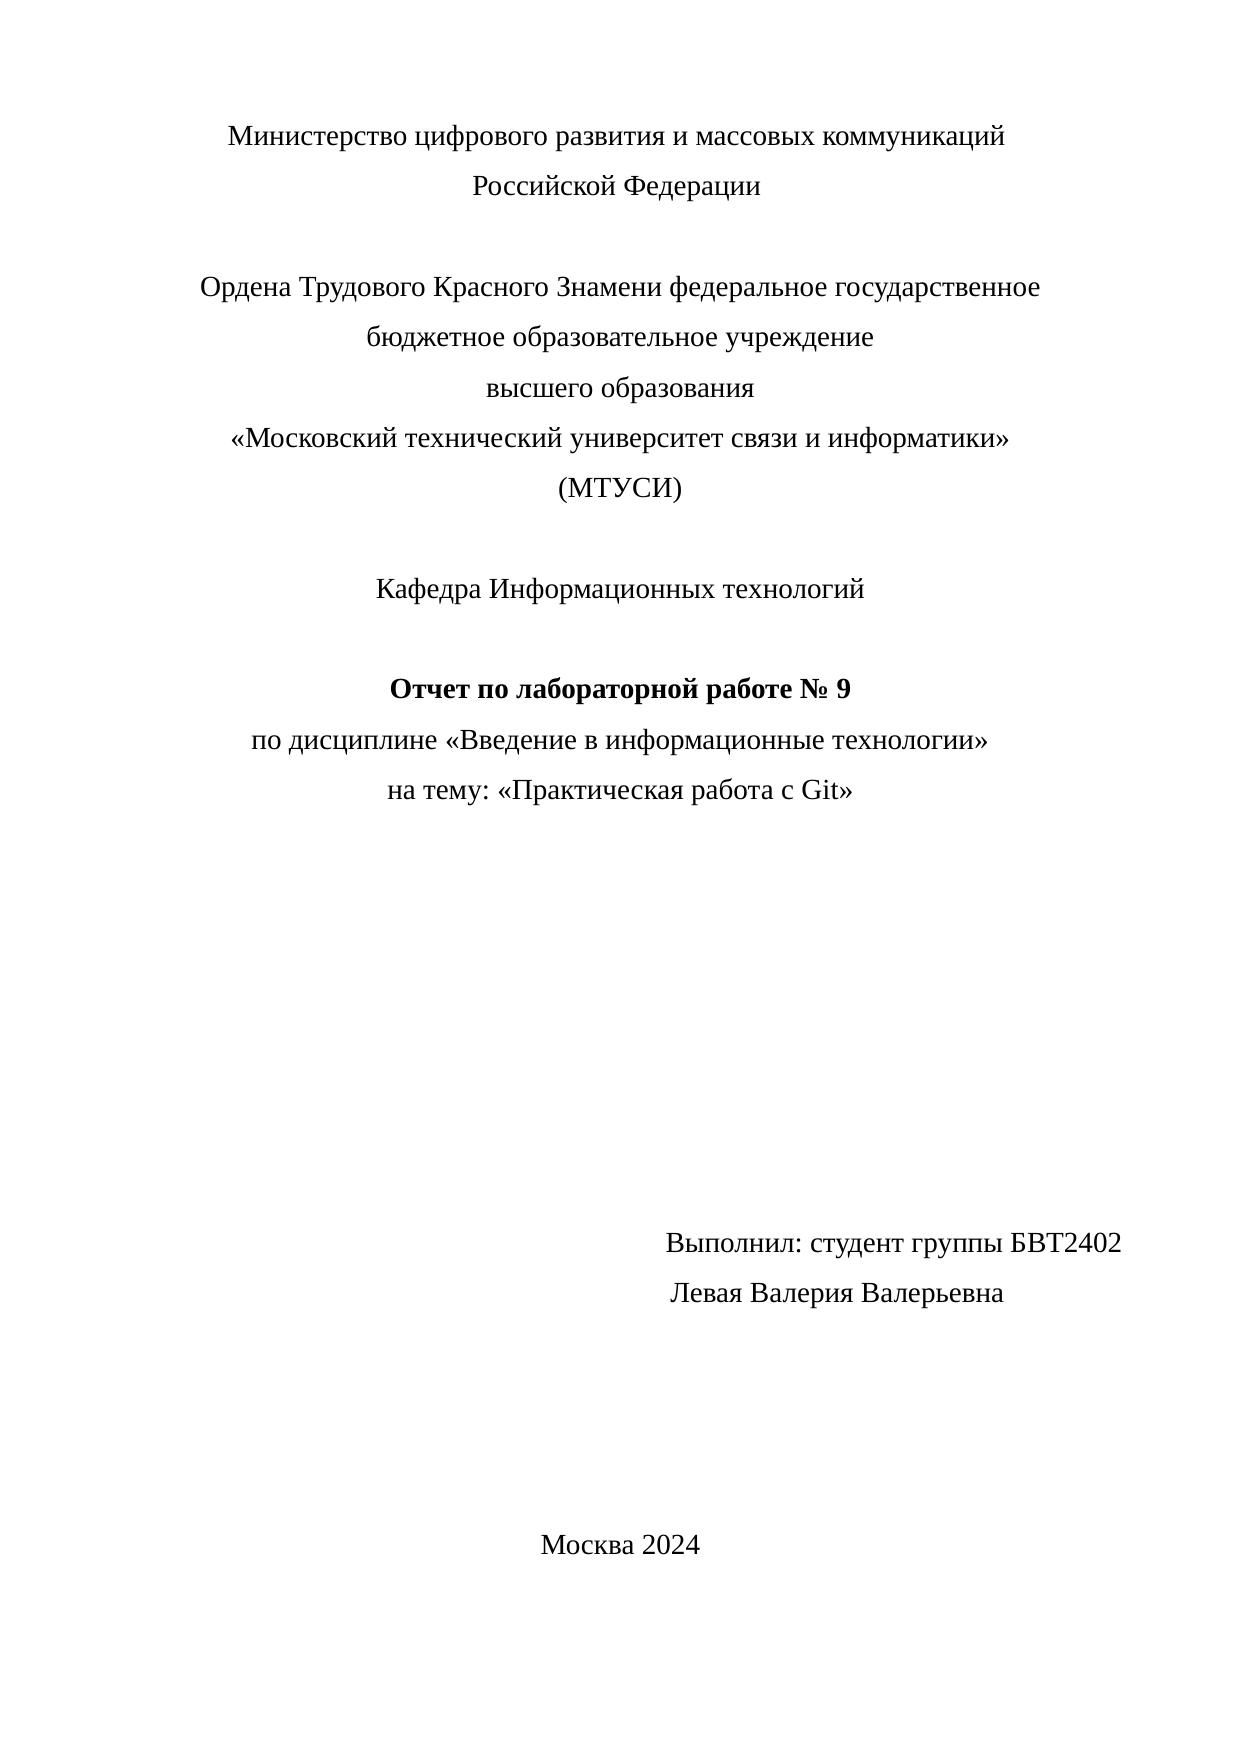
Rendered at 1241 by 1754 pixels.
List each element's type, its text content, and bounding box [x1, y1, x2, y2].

text Министерство цифрового развития и массовых коммуникаций [118, 118, 1122, 152]
text «Московский технический университет связи и информатики» [118, 420, 1122, 453]
text Выполнил: студент группы БВТ2402 [118, 1225, 1122, 1258]
text Кафедра Информационных технологий [118, 571, 1122, 604]
text (МТУСИ) [118, 470, 1122, 504]
text на тему: «Практическая работа с Git» [118, 772, 1122, 806]
text Российской Федерации [118, 168, 1122, 202]
text Ордена Трудового Красного Знамени федеральное государственное [118, 269, 1122, 303]
text высшего образования [118, 370, 1122, 403]
text Москва 2024 [118, 1527, 1122, 1560]
text по дисциплине «Введение в информационные технологии» [118, 722, 1122, 755]
text Левая Валерия Валерьевна [118, 1275, 1004, 1309]
text Отчет по лабораторной работе № 9 [118, 672, 1122, 705]
text бюджетное образовательное учреждение [118, 319, 1122, 353]
